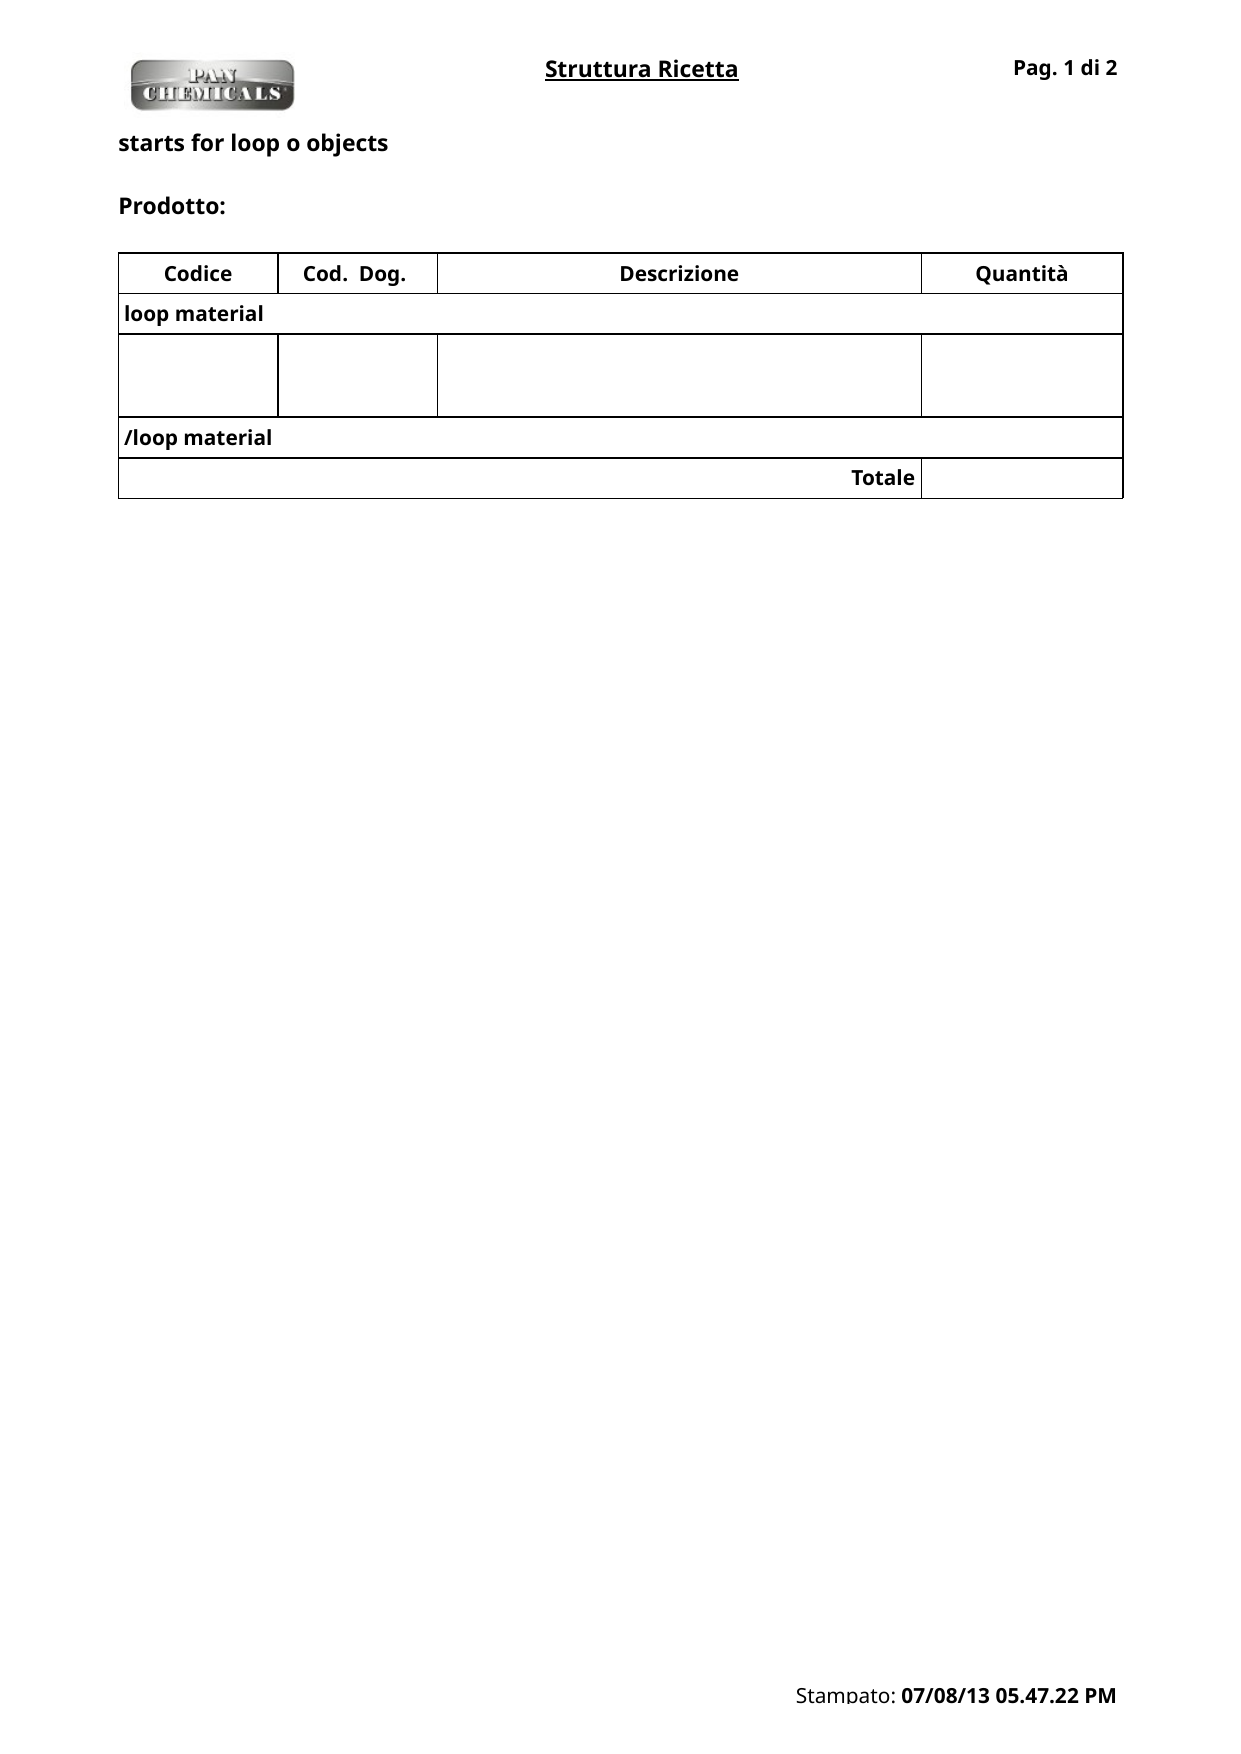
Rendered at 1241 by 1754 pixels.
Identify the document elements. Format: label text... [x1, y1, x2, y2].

table_header Quantità [922, 254, 1122, 293]
text Prodotto: <o.product_id.default_code> <o.product_id.name> [118, 190, 1122, 221]
table_cell /loop material [119, 418, 1122, 457]
table_cell <material.product_id.name> [438, 335, 921, 416]
text starts for loop o objects [118, 127, 1122, 158]
table_cell <material.product_qty> [922, 335, 1122, 416]
picture [123, 52, 302, 118]
table_cell loop material [119, 294, 1122, 333]
table_cell Totale [119, 459, 921, 497]
table_cell <material.product_id.duty_id.name> [279, 335, 437, 416]
text <if test="len(objects)>1 and o.id!=objects[-1].id"> [118, 499, 1122, 527]
table_cell <o.product_qty> [922, 459, 1122, 497]
table_cell <material.product_id.default_code> [119, 335, 277, 416]
table_header Descrizione [438, 254, 921, 293]
table_header Codice [119, 254, 277, 293]
table_header Cod. Dog. [279, 254, 437, 293]
